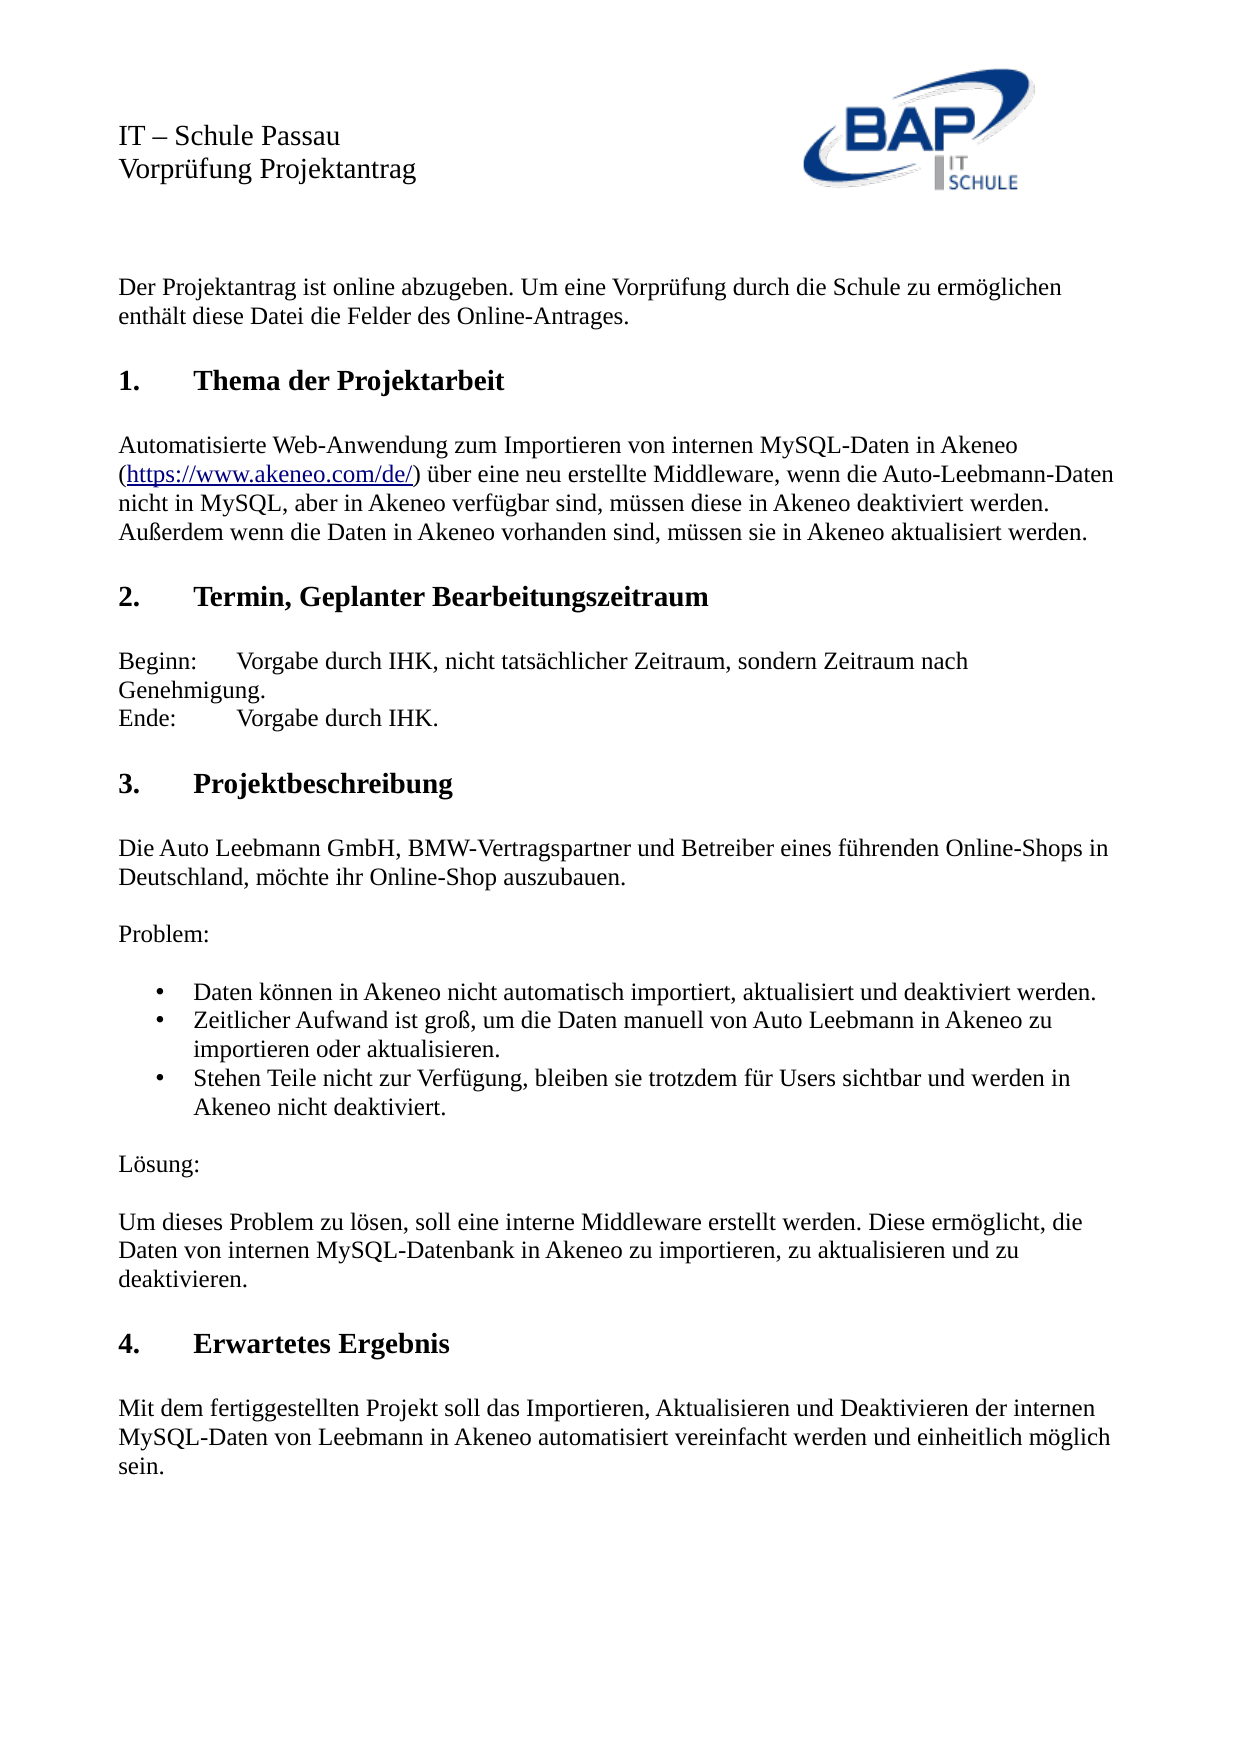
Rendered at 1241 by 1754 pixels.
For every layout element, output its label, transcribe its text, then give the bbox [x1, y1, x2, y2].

text Problem: [118, 919, 1122, 948]
list Daten können in Akeneo nicht automatisch importiert, aktualisiert und deaktiviert werden. [156, 977, 1122, 1005]
text Lösung: [118, 1149, 1122, 1178]
text Der Projektantrag ist online abzugeben. Um eine Vorprüfung durch die Schule zu ermöglichen enthält diese Datei die Felder des Online-Antrages. [118, 272, 1122, 330]
list Automatisierte Web-Anwendung zum Importieren von internen MySQL-Daten in Akeneo (https://www.akeneo.com/de/) über eine neu erstellte Middleware, wenn die Auto-Leebmann-Daten nicht in MySQL, aber in Akeneo verfügbar sind, müssen diese in Akeneo deaktiviert werden. Außerdem wenn die Daten in Akeneo vorhanden sind, müssen sie in Akeneo aktualisiert werden. [118, 430, 1122, 545]
text Ende: Vorgabe durch IHK. [118, 703, 1122, 732]
list Erwartetes Ergebnis [118, 1326, 1122, 1360]
text Beginn: Vorgabe durch IHK, nicht tatsächlicher Zeitraum, sondern Zeitraum nach Genehmigung. [118, 646, 1122, 703]
text Mit dem fertiggestellten Projekt soll das Importieren, Aktualisieren und Deaktivieren der internen MySQL-Daten von Leebmann in Akeneo automatisiert vereinfacht werden und einheitlich möglich sein. [118, 1393, 1122, 1480]
list Termin, Geplanter Bearbeitungszeitraum [118, 579, 1122, 612]
text Die Auto Leebmann GmbH, BMW-Vertragspartner und Betreiber eines führenden Online-Shops in Deutschland, möchte ihr Online-Shop auszubauen. [118, 833, 1122, 890]
list Stehen Teile nicht zur Verfügung, bleiben sie trotzdem für Users sichtbar und werden in Akeneo nicht deaktiviert. [156, 1063, 1122, 1120]
list Thema der Projektarbeit [118, 363, 1122, 397]
list Projektbeschreibung [118, 766, 1122, 799]
text Um dieses Problem zu lösen, soll eine interne Middleware erstellt werden. Diese ermöglicht, die Daten von internen MySQL-Datenbank in Akeneo zu importieren, zu aktualisieren und zu deaktivieren. [118, 1207, 1122, 1293]
picture [798, 63, 1115, 198]
list Zeitlicher Aufwand ist groß, um die Daten manuell von Auto Leebmann in Akeneo zu importieren oder aktualisieren. [156, 1005, 1122, 1063]
